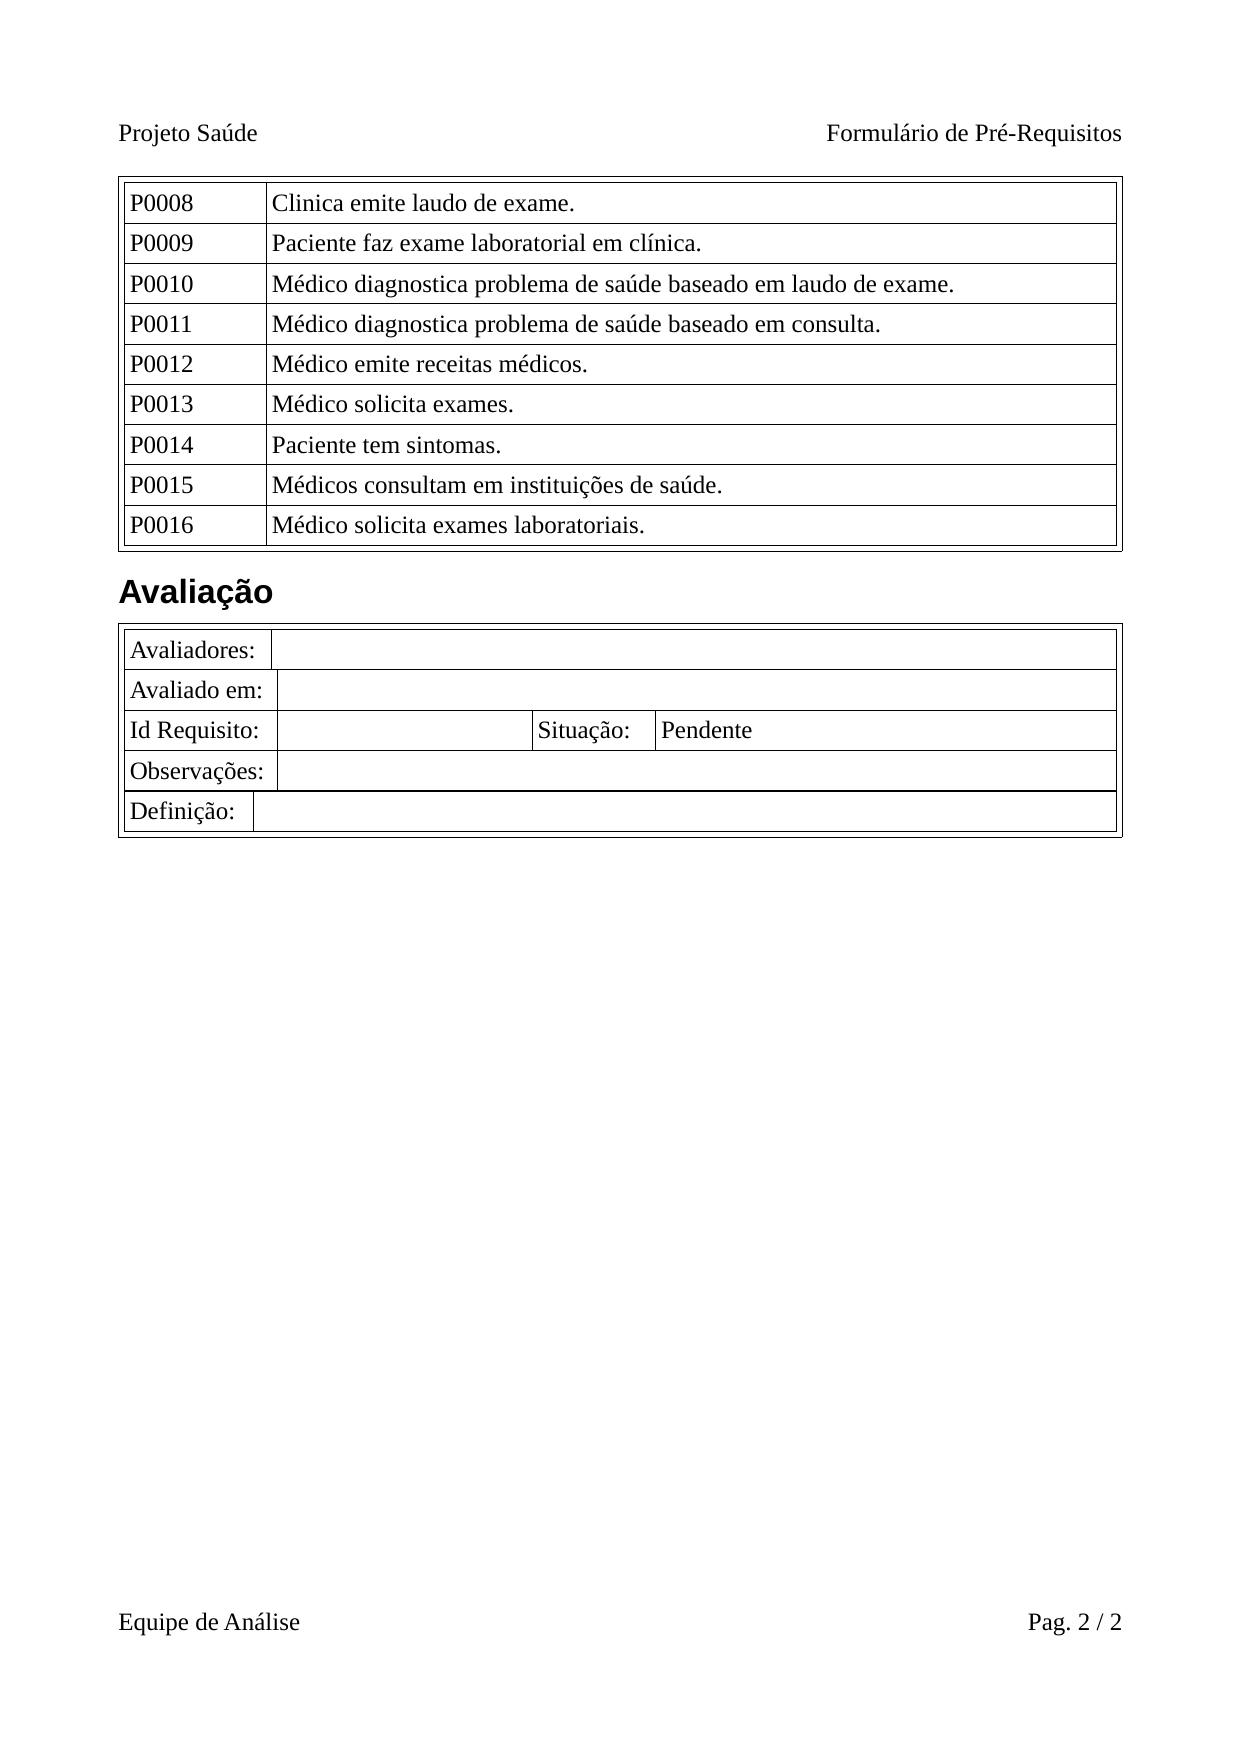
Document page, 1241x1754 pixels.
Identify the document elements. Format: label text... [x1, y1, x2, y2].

table_header [278, 670, 1116, 709]
table_cell P0011 [125, 304, 266, 343]
table_header Definição: [125, 792, 253, 831]
table_header Observações: [125, 751, 277, 790]
table_header [254, 792, 1116, 831]
table_cell P0009 [125, 224, 266, 263]
table_header [272, 630, 1116, 669]
table_header Avaliado em: [125, 670, 277, 709]
table_cell P0013 [125, 385, 266, 424]
table_cell P0015 [125, 465, 266, 505]
table_cell P0014 [125, 425, 266, 464]
table_cell P0008 [125, 183, 266, 222]
table_header [278, 751, 1116, 790]
table_cell Médicos consultam em instituições de saúde. [267, 465, 1116, 505]
table_cell Médico diagnostica problema de saúde baseado em laudo de exame. [267, 264, 1116, 303]
table_cell Médico emite receitas médicos. [267, 345, 1116, 384]
table_header Situação: [533, 711, 655, 750]
table_cell P0012 [125, 345, 266, 384]
table_header Avaliadores: [125, 630, 271, 669]
table_cell P0010 [125, 264, 266, 303]
table_cell Paciente faz exame laboratorial em clínica. [267, 224, 1116, 263]
table_cell Paciente tem sintomas. [267, 425, 1116, 464]
table_header [119, 624, 1122, 837]
table_header [278, 711, 532, 750]
table_cell P0016 [125, 506, 266, 545]
table_cell Médico solicita exames laboratoriais. [267, 506, 1116, 545]
table_cell Clinica emite laudo de exame. [267, 183, 1116, 222]
table_cell Médico diagnostica problema de saúde baseado em consulta. [267, 304, 1116, 343]
table_header [119, 177, 1122, 551]
table_header Pendente [656, 711, 1116, 750]
subtitle Avaliação [118, 572, 1122, 611]
table_cell Médico solicita exames. [267, 385, 1116, 424]
table_header Id Requisito: [125, 711, 277, 750]
